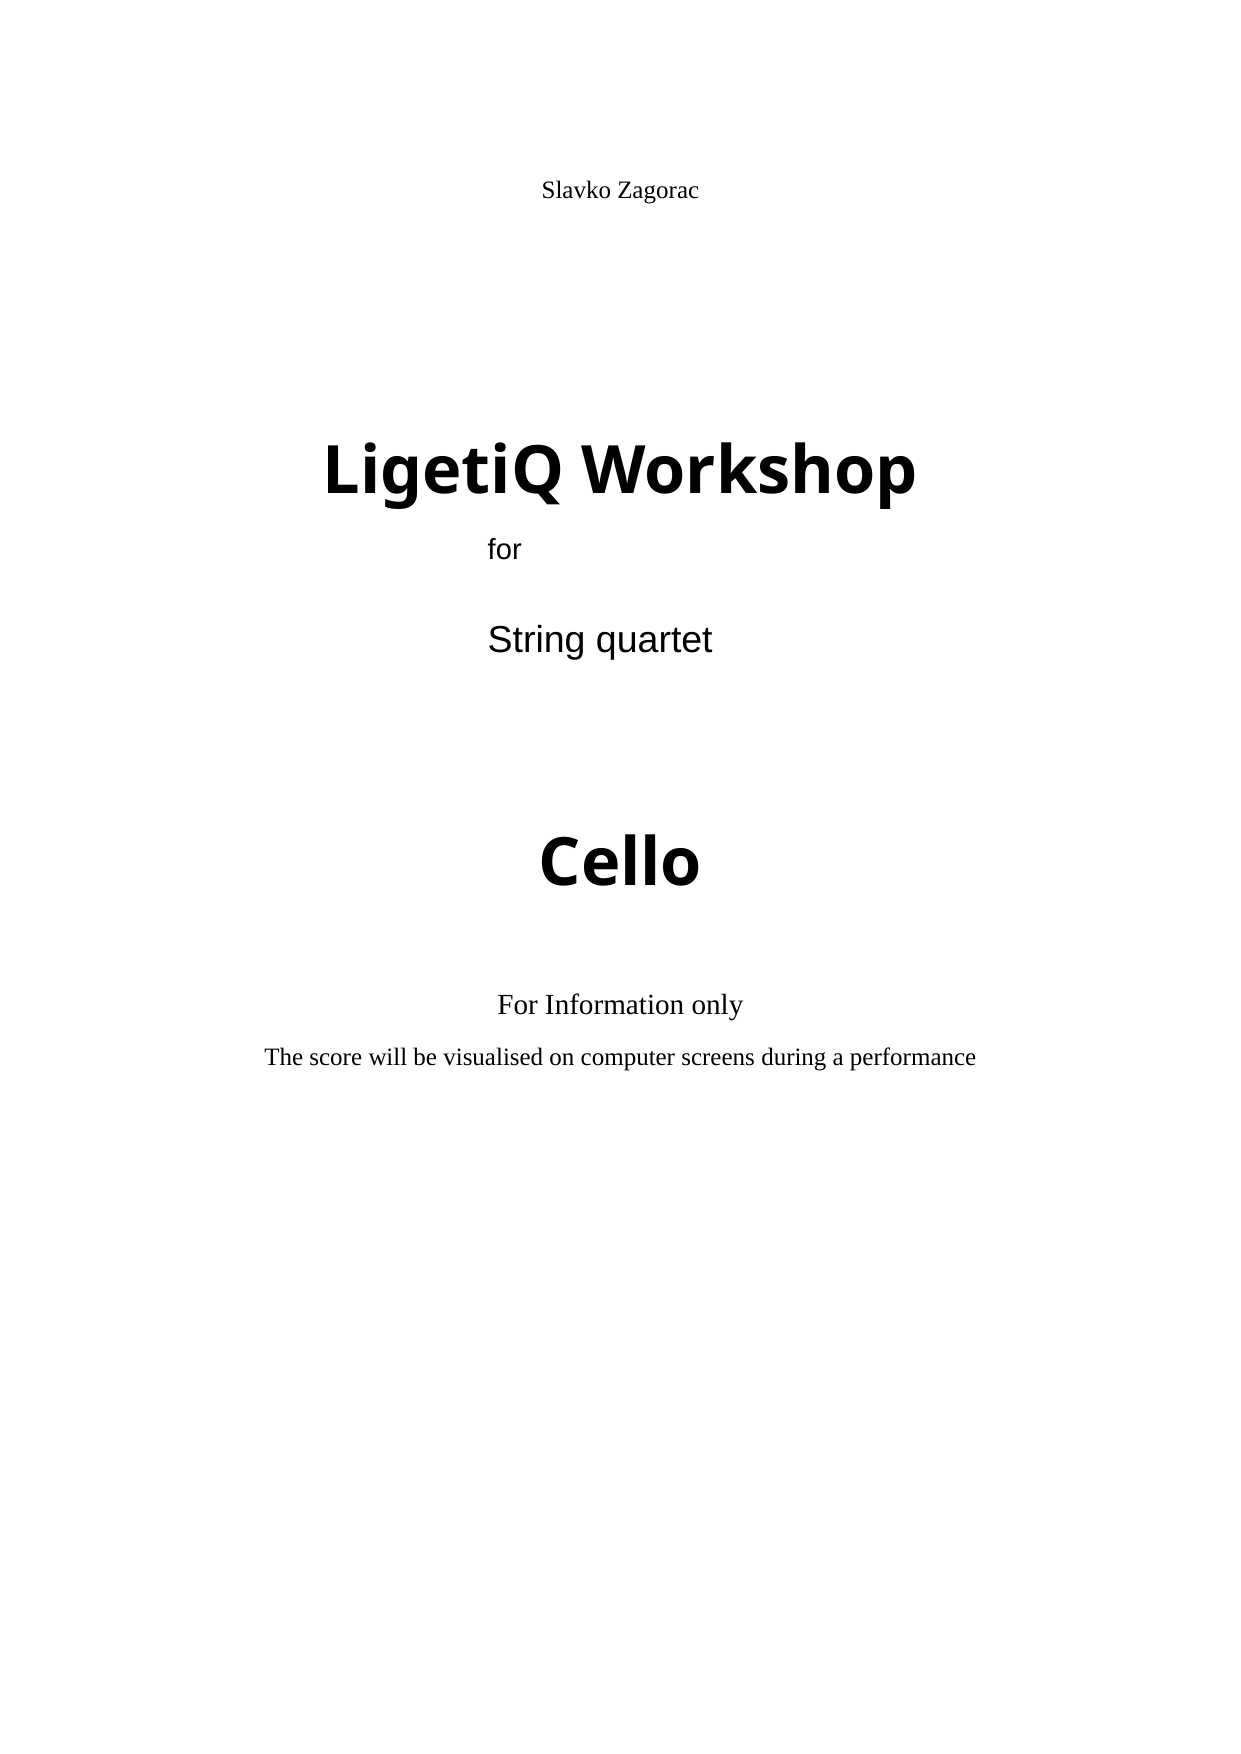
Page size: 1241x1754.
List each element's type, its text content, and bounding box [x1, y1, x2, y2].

subtitle String quartet [487, 584, 1122, 704]
text Slavko Zagorac [118, 176, 1122, 204]
text Cello [118, 814, 1122, 905]
subtitle LigetiQ Workshop [118, 422, 1122, 513]
text For Information only [118, 987, 1122, 1021]
text The score will be visualised on computer screens during a performance [118, 1042, 1122, 1071]
subtitle for [487, 532, 1122, 565]
